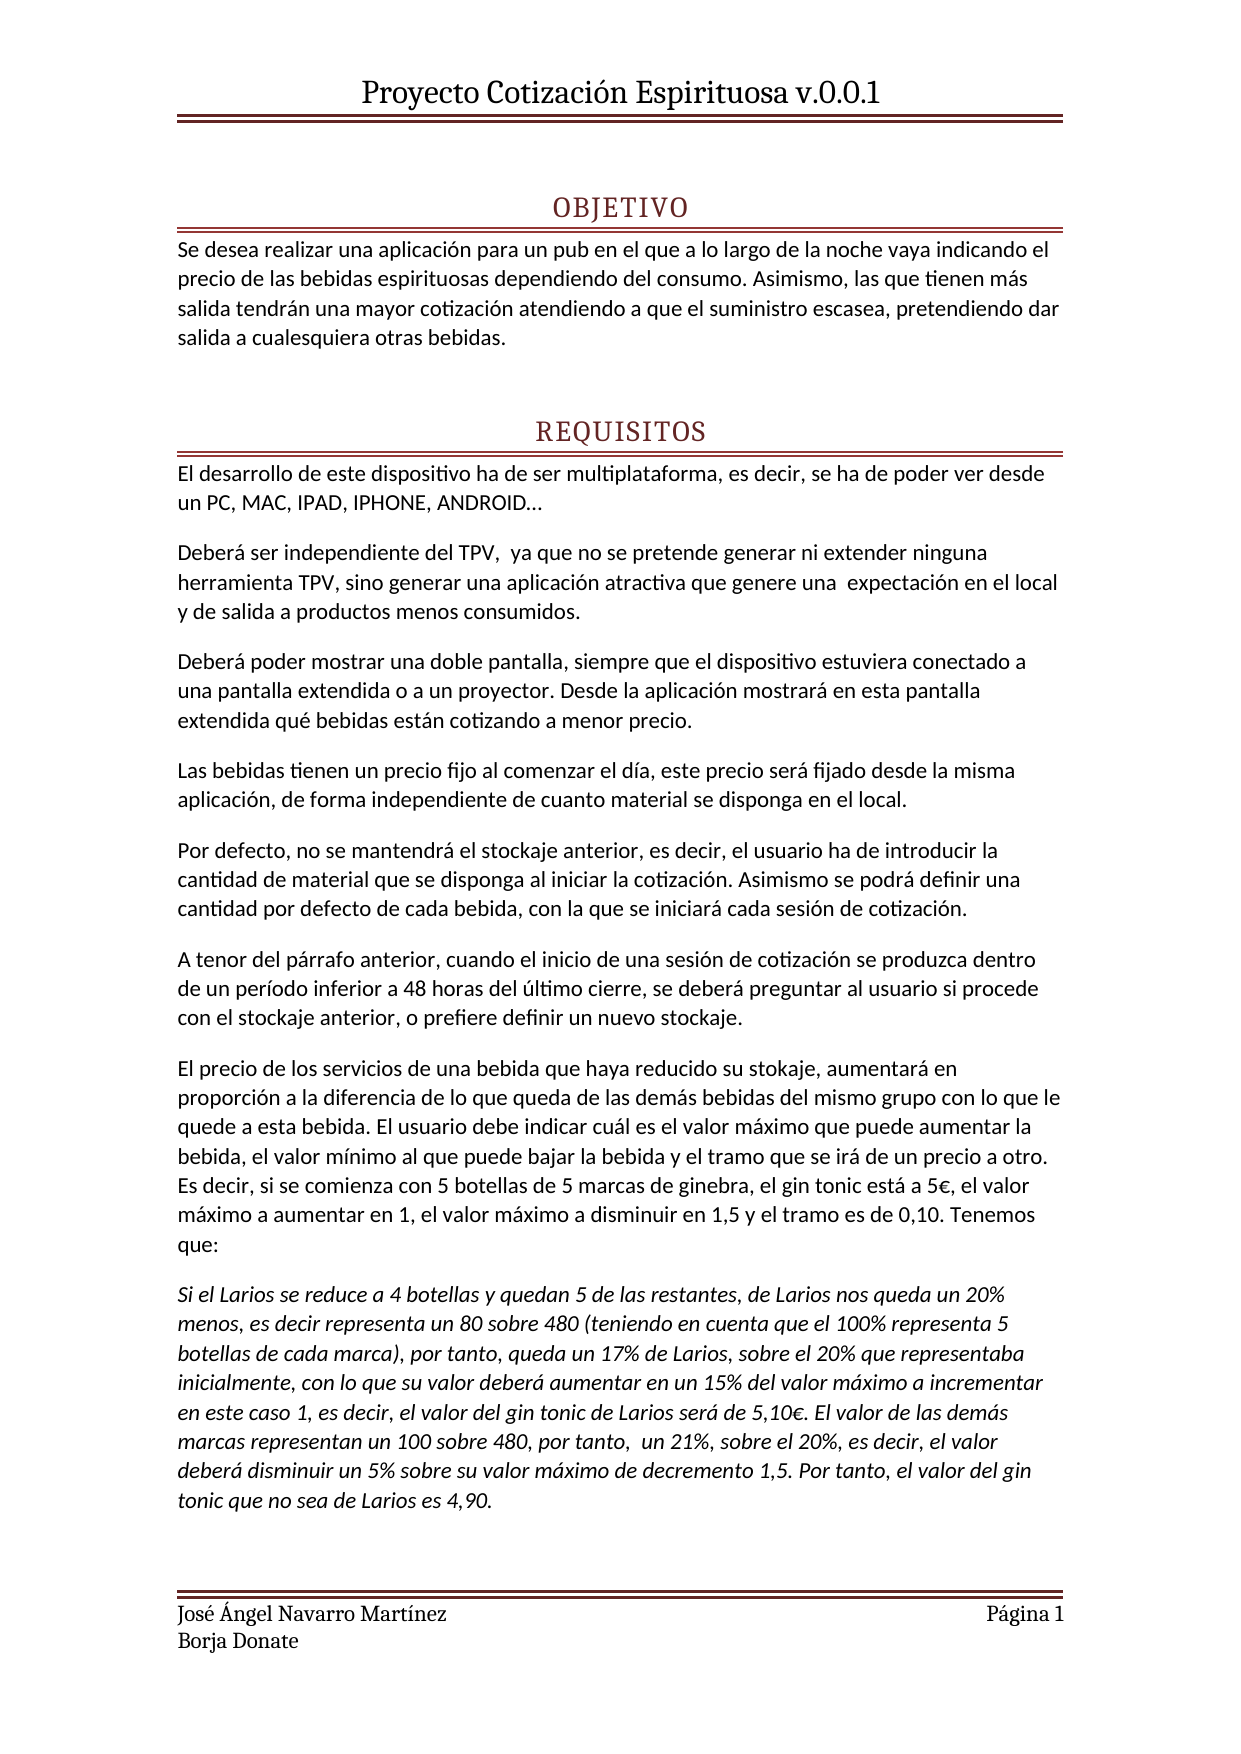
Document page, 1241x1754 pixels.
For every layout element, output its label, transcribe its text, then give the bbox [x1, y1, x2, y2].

text El precio de los servicios de una bebida que haya reducido su stokaje, aumentará en proporción a la diferencia de lo que queda de las demás bebidas del mismo grupo con lo que le quede a esta bebida. El usuario debe indicar cuál es el valor máximo que puede aumentar la bebida, el valor mínimo al que puede bajar la bebida y el tramo que se irá de un precio a otro. Es decir, si se comienza con 5 botellas de 5 marcas de ginebra, el gin tonic está a 5€, el valor máximo a aumentar en 1, el valor máximo a disminuir en 1,5 y el tramo es de 0,10. Tenemos que: [177, 1054, 1063, 1258]
subtitle Requisitos [177, 415, 1063, 451]
text Se desea realizar una aplicación para un pub en el que a lo largo de la noche vaya indicando el precio de las bebidas espirituosas dependiendo del consumo. Asimismo, las que tienen más salida tendrán una mayor cotización atendiendo a que el suministro escasea, pretendiendo dar salida a cualesquiera otras bebidas. [177, 235, 1063, 351]
text Por defecto, no se mantendrá el stockaje anterior, es decir, el usuario ha de introducir la cantidad de material que se disponga al iniciar la cotización. Asimismo se podrá definir una cantidad por defecto de cada bebida, con la que se iniciará cada sesión de cotización. [177, 836, 1063, 922]
subtitle Objetivo [177, 192, 1063, 227]
text Las bebidas tienen un precio fijo al comenzar el día, este precio será fijado desde la misma aplicación, de forma independiente de cuanto material se disponga en el local. [177, 756, 1063, 813]
text A tenor del párrafo anterior, cuando el inicio de una sesión de cotización se produzca dentro de un período inferior a 48 horas del último cierre, se deberá preguntar al usuario si procede con el stockaje anterior, o prefiere definir un nuevo stockaje. [177, 945, 1063, 1031]
text El desarrollo de este dispositivo ha de ser multiplataforma, es decir, se ha de poder ver desde un PC, MAC, IPAD, IPHONE, ANDROID… [177, 459, 1063, 516]
text Si el Larios se reduce a 4 botellas y quedan 5 de las restantes, de Larios nos queda un 20% menos, es decir representa un 80 sobre 480 (teniendo en cuenta que el 100% representa 5 botellas de cada marca), por tanto, queda un 17% de Larios, sobre el 20% que representaba inicialmente, con lo que su valor deberá aumentar en un 15% del valor máximo a incrementar en este caso 1, es decir, el valor del gin tonic de Larios será de 5,10€. El valor de las demás marcas representan un 100 sobre 480, por tanto, un 21%, sobre el 20%, es decir, el valor deberá disminuir un 5% sobre su valor máximo de decremento 1,5. Por tanto, el valor del gin tonic que no sea de Larios es 4,90. [177, 1280, 1063, 1514]
text Deberá ser independiente del TPV, ya que no se pretende generar ni extender ninguna herramienta TPV, sino generar una aplicación atractiva que genere una expectación en el local y de salida a productos menos consumidos. [177, 538, 1063, 625]
text Deberá poder mostrar una doble pantalla, siempre que el dispositivo estuviera conectado a una pantalla extendida o a un proyector. Desde la aplicación mostrará en esta pantalla extendida qué bebidas están cotizando a menor precio. [177, 647, 1063, 734]
